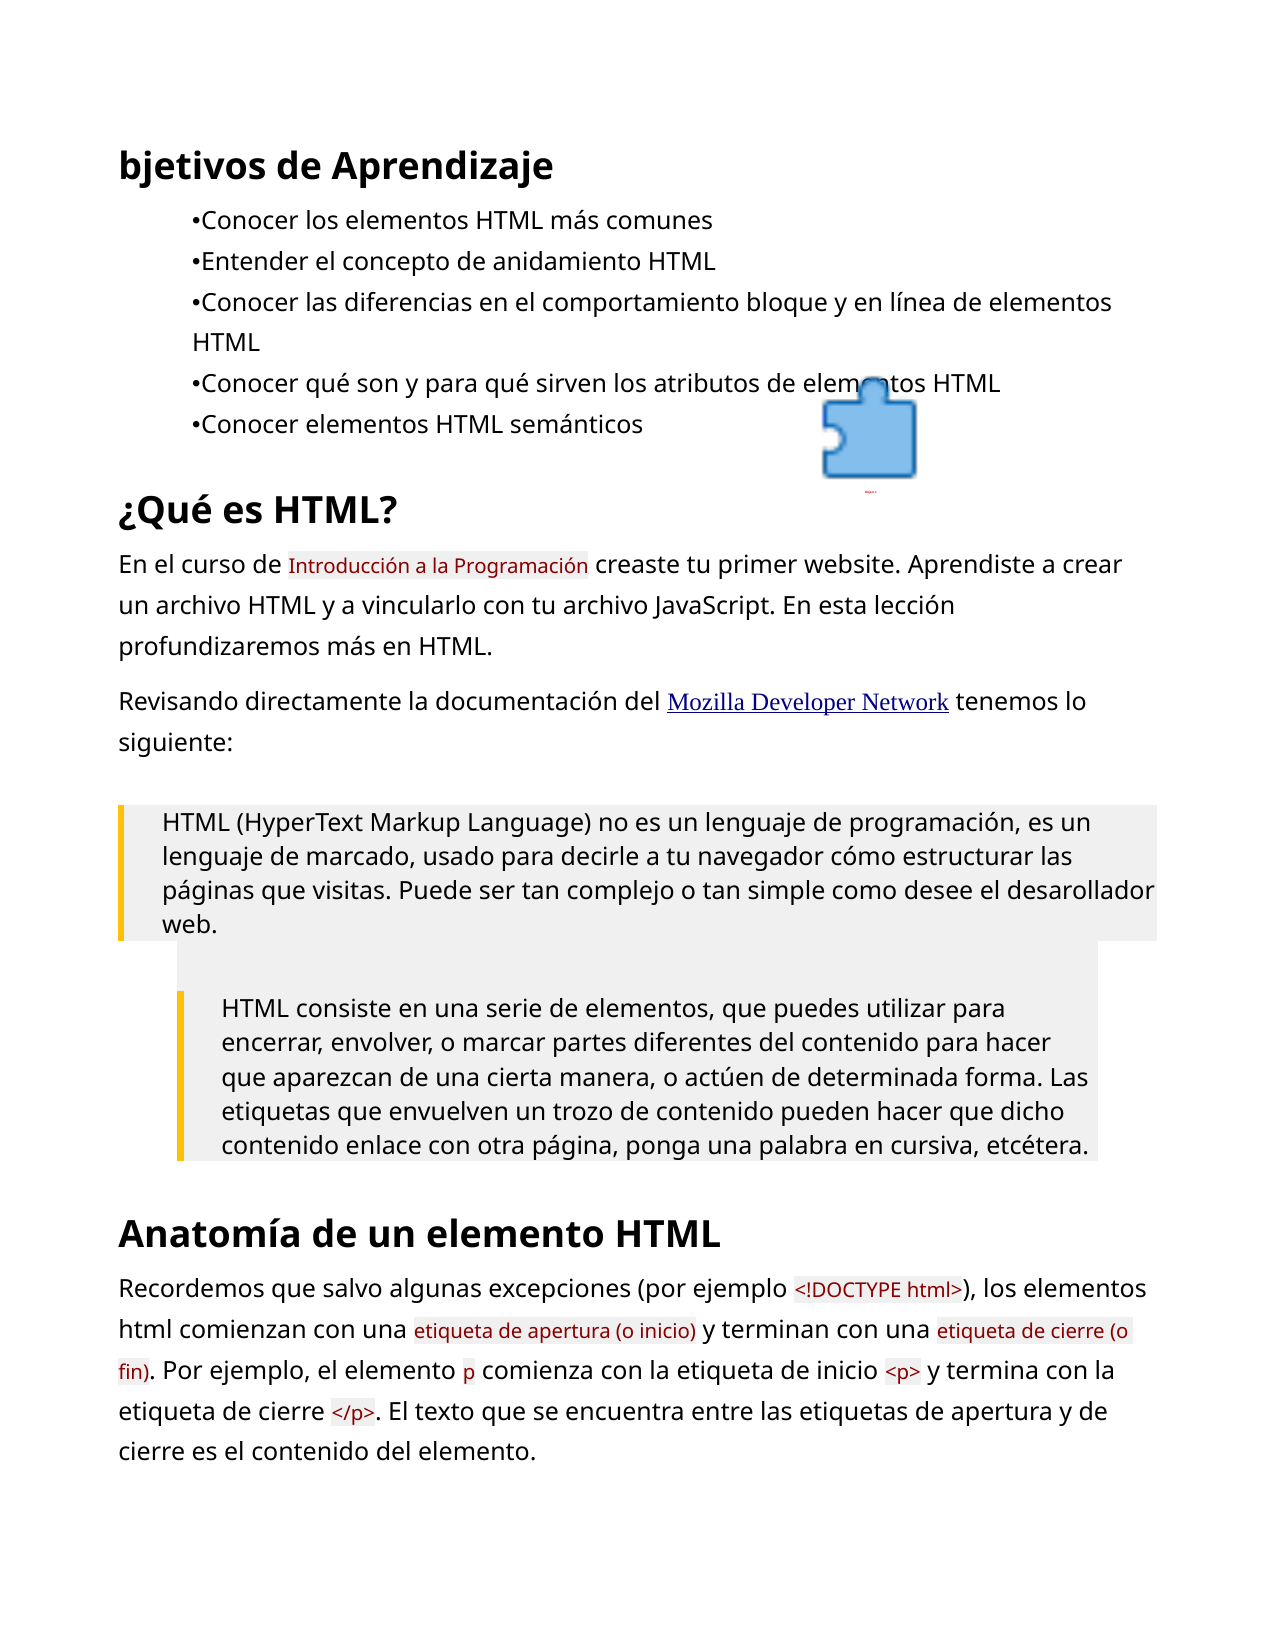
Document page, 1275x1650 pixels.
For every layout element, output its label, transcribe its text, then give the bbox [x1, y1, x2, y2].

text HTML consiste en una serie de elementos, que puedes utilizar para encerrar, envolver, o marcar partes diferentes del contenido para hacer que aparezcan de una cierta manera, o actúen de determinada forma. Las etiquetas que envuelven un trozo de contenido pueden hacer que dicho contenido enlace con otra página, ponga una palabra en cursiva, etcétera. [184, 991, 1098, 1161]
text HTML (HyperText Markup Language) no es un lenguaje de programación, es un lenguaje de marcado, usado para decirle a tu navegador cómo estructurar las páginas que visitas. Puede ser tan complejo o tan simple como desee el desarollador web. [124, 805, 1157, 941]
list Conocer qué son y para qué sirven los atributos de elementos HTML [118, 366, 1157, 400]
list Conocer las diferencias en el comportamiento bloque y en línea de elementos HTML [118, 284, 1157, 359]
text En el curso de Introducción a la Programación creaste tu primer website. Aprendiste a crear un archivo HTML y a vincularlo con tu archivo JavaScript. En esta lección profundizaremos más en HTML. [118, 546, 1157, 662]
text Recordemos que salvo algunas excepciones (por ejemplo <!DOCTYPE html>), los elementos html comienzan con una etiqueta de apertura (o inicio) y terminan con una etiqueta de cierre (o fin). Por ejemplo, el elemento p comienza con la etiqueta de inicio <p> y termina con la etiqueta de cierre </p>. El texto que se encuentra entre las etiquetas de apertura y de cierre es el contenido del elemento. [118, 1271, 1157, 1468]
list Conocer elementos HTML semánticos [118, 407, 837, 441]
list Conocer los elementos HTML más comunes [118, 202, 1157, 237]
list [918, 407, 1157, 441]
subtitle ¿Qué es HTML? [118, 483, 1157, 534]
subtitle Anatomía de un elemento HTML [118, 1207, 1157, 1258]
subtitle bjetivos de Aprendizaje [118, 139, 1157, 190]
text Revisando directamente la documentación del Mozilla Developer Network tenemos lo siguiente: [118, 683, 1157, 758]
list Entender el concepto de anidamiento HTML [118, 243, 1157, 277]
